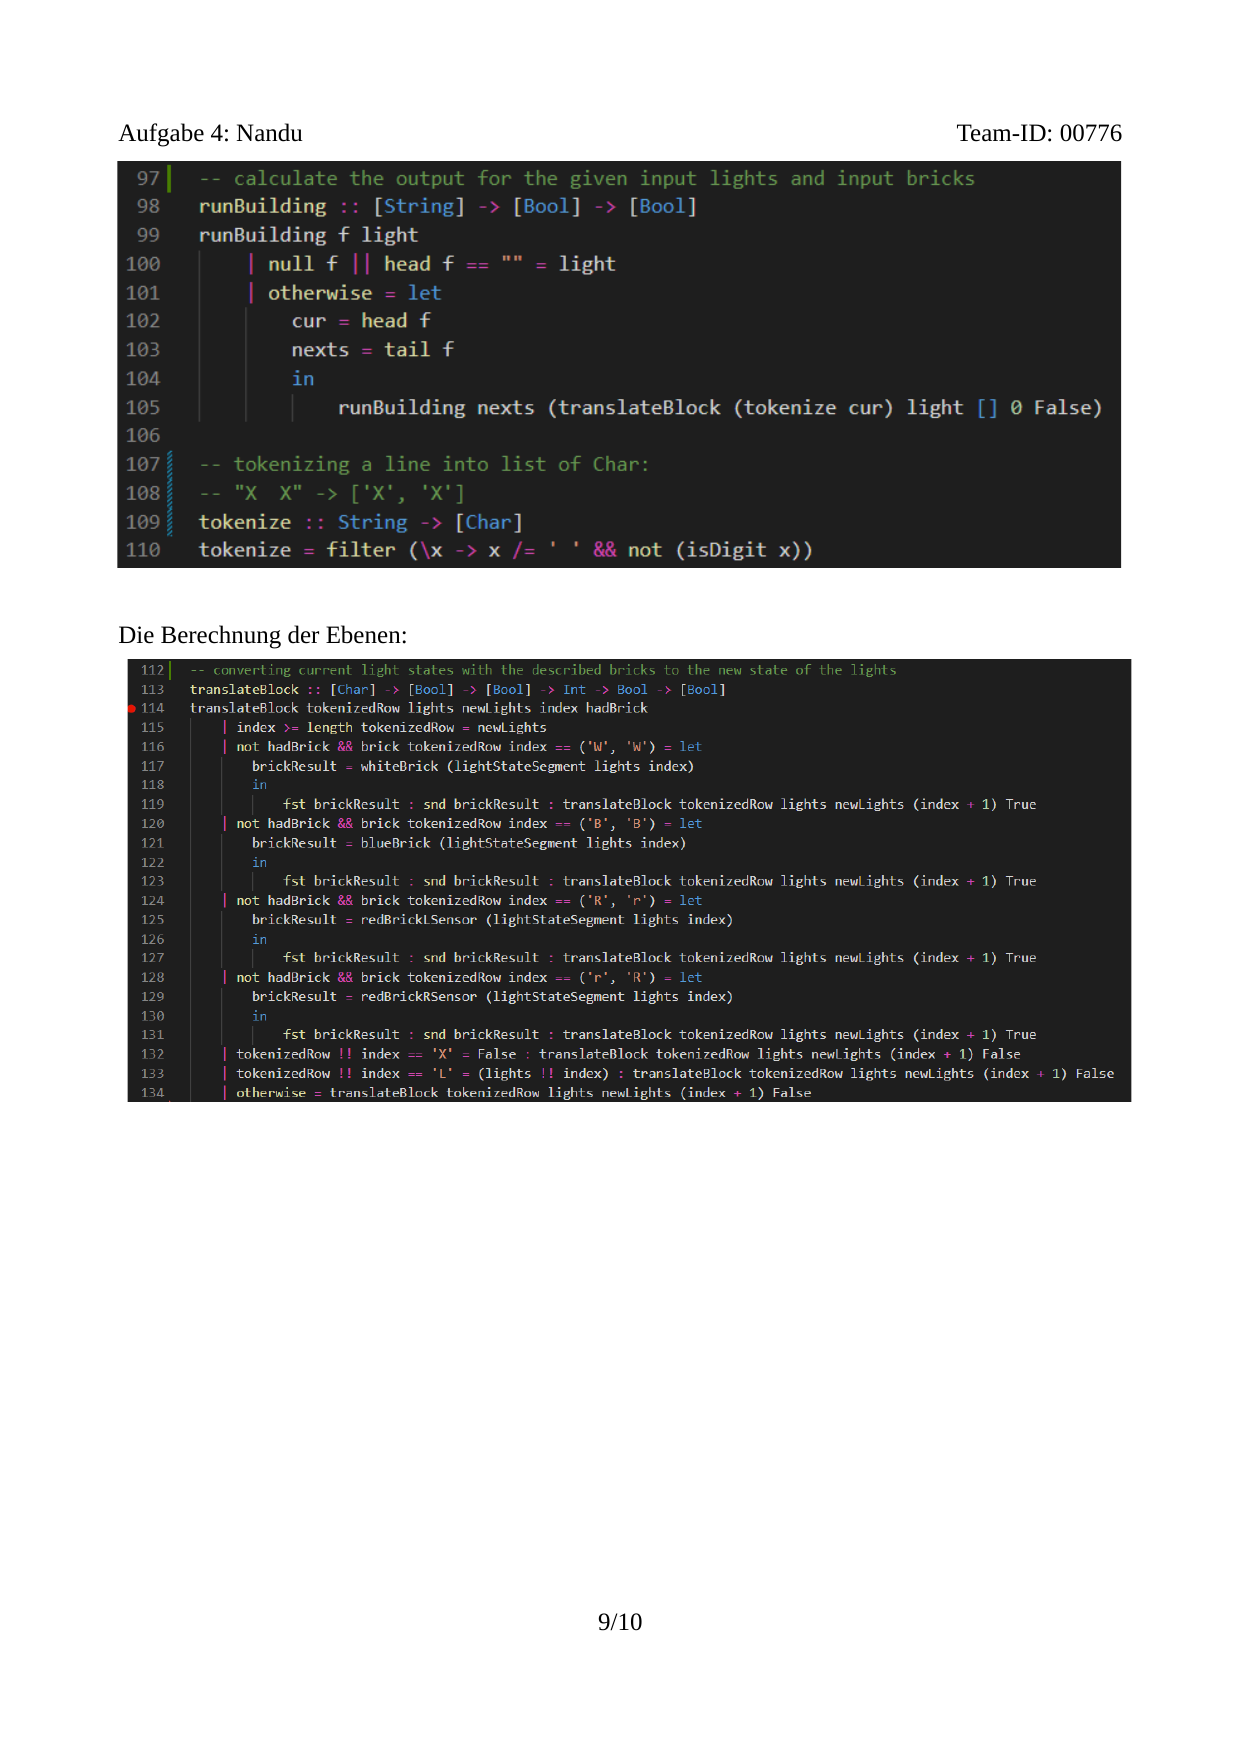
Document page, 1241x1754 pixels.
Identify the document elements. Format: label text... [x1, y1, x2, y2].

picture [117, 161, 1122, 568]
text Die Berechnung der Ebenen: [118, 620, 1122, 649]
picture [127, 659, 1132, 1102]
